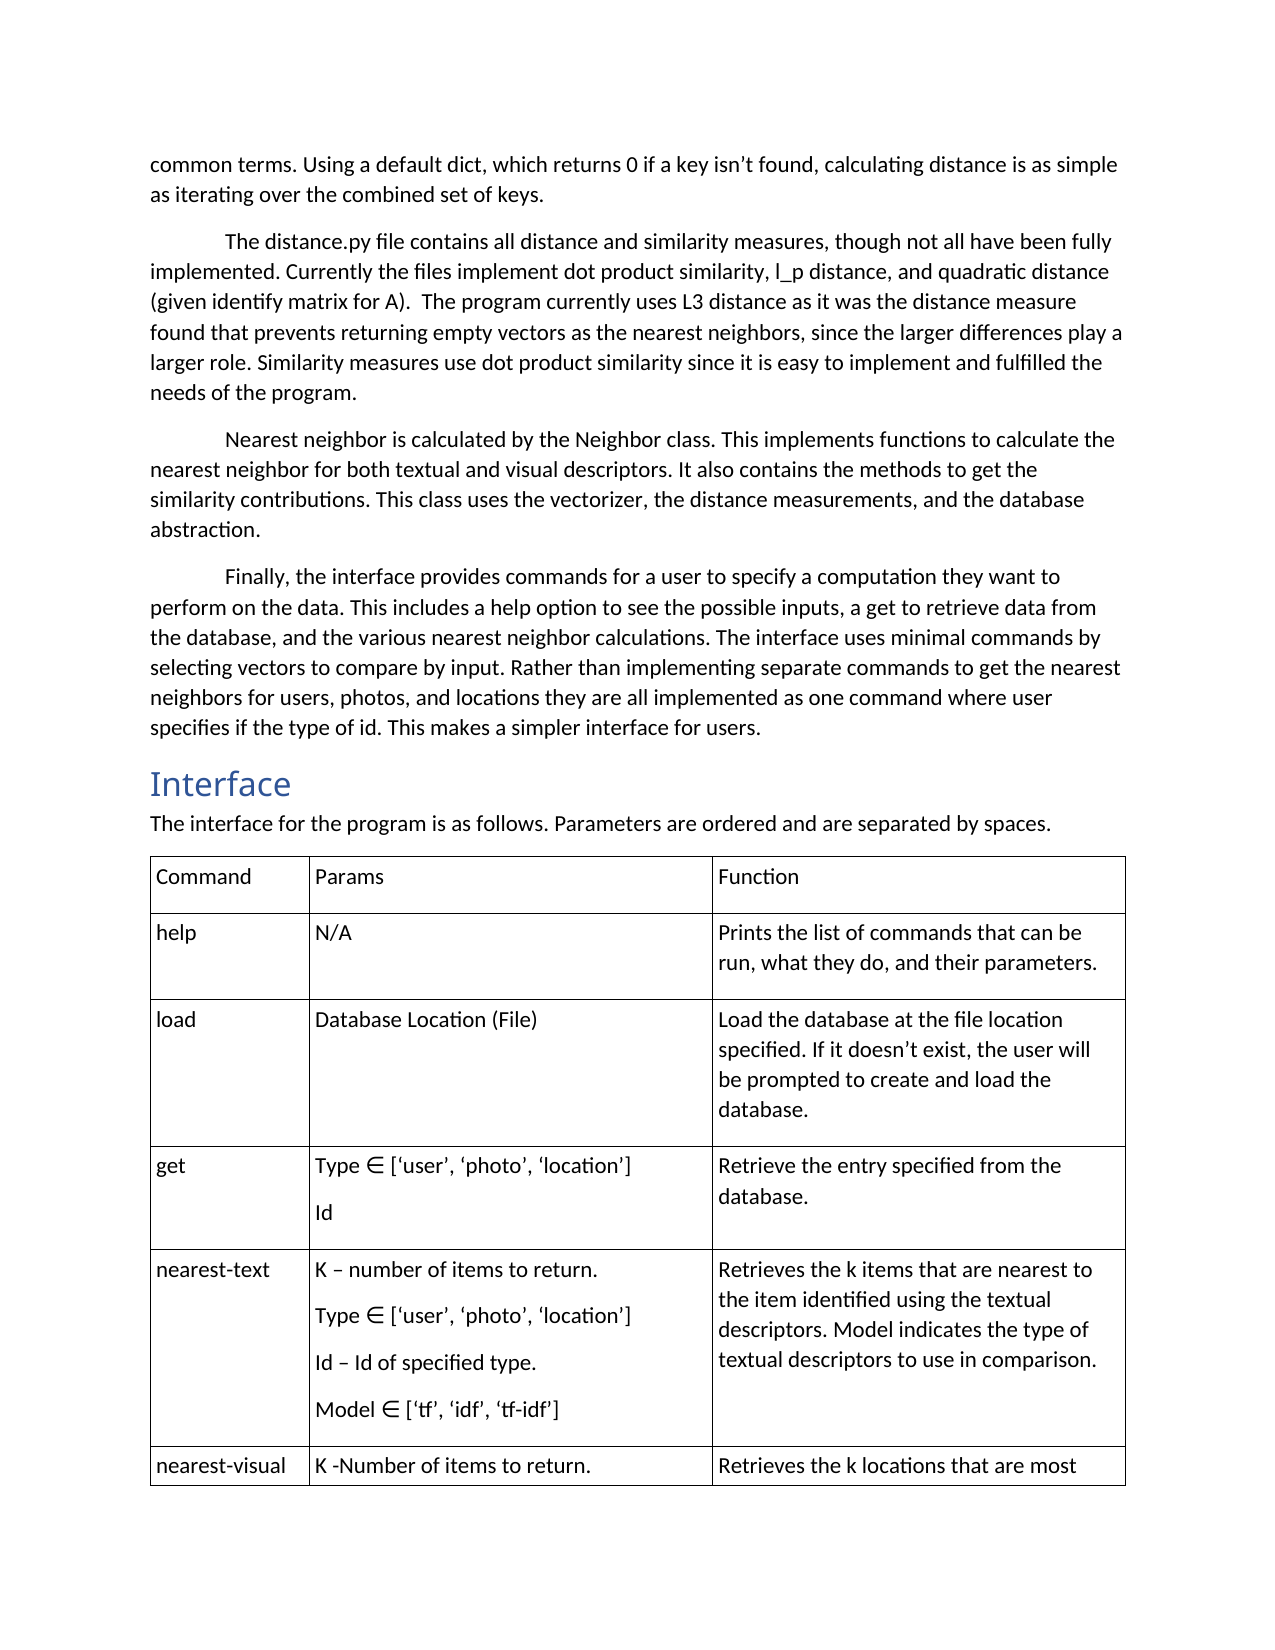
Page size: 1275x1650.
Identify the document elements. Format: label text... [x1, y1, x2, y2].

table_cell help [151, 914, 309, 999]
table_cell Retrieves the k items that are nearest to the item identified using the textual descriptors. Model indicates the type of textual descriptors to use in comparison. [713, 1250, 1125, 1446]
table_cell K – number of items to return. Type ∈ [‘user’, ‘photo’, ‘location’] Id – Id of specified type. Model ∈ [‘tf’, ‘idf’, ‘tf-idf’] [310, 1250, 712, 1446]
table_cell nearest-visual [151, 1447, 309, 1485]
table_cell Database Location (File) [310, 1000, 712, 1146]
table_cell N/A [310, 914, 712, 999]
table_cell nearest-text [151, 1250, 309, 1446]
table_cell load [151, 1000, 309, 1146]
table_cell Retrieve the entry specified from the database. [713, 1147, 1125, 1249]
text Nearest neighbor is calculated by the Neighbor class. This implements functions to calculate the nearest neighbor for both textual and visual descriptors. It also contains the methods to get the similarity contributions. This class uses the vectorizer, the distance measurements, and the database abstraction. [150, 425, 1125, 544]
table_cell Retrieves the k locations that are most [713, 1447, 1125, 1485]
text common terms. Using a default dict, which returns 0 if a key isn’t found, calculating distance is as simple as iterating over the combined set of keys. [150, 150, 1125, 208]
table_cell Prints the list of commands that can be run, what they do, and their parameters. [713, 914, 1125, 999]
table_header Params [310, 857, 712, 912]
table_cell Type ∈ [‘user’, ‘photo’, ‘location’] Id [310, 1147, 712, 1249]
table_cell K -Number of items to return. [310, 1447, 712, 1485]
text The distance.py file contains all distance and similarity measures, though not all have been fully implemented. Currently the files implement dot product similarity, l_p distance, and quadratic distance (given identify matrix for A). The program currently uses L3 distance as it was the distance measure found that prevents returning empty vectors as the nearest neighbors, since the larger differences play a larger role. Similarity measures use dot product similarity since it is easy to implement and fulfilled the needs of the program. [150, 227, 1125, 406]
text The interface for the program is as follows. Parameters are ordered and are separated by spaces. [150, 809, 1125, 837]
table_header Function [713, 857, 1125, 912]
table_cell Load the database at the file location specified. If it doesn’t exist, the user will be prompted to create and load the database. [713, 1000, 1125, 1146]
text Finally, the interface provides commands for a user to specify a computation they want to perform on the data. This includes a help option to see the possible inputs, a get to retrieve data from the database, and the various nearest neighbor calculations. The interface uses minimal commands by selecting vectors to compare by input. Rather than implementing separate commands to get the nearest neighbors for users, photos, and locations they are all implemented as one command where user specifies if the type of id. This makes a simpler interface for users. [150, 562, 1125, 742]
subtitle Interface [150, 760, 1125, 806]
table_cell get [151, 1147, 309, 1249]
table_header Command [151, 857, 309, 912]
